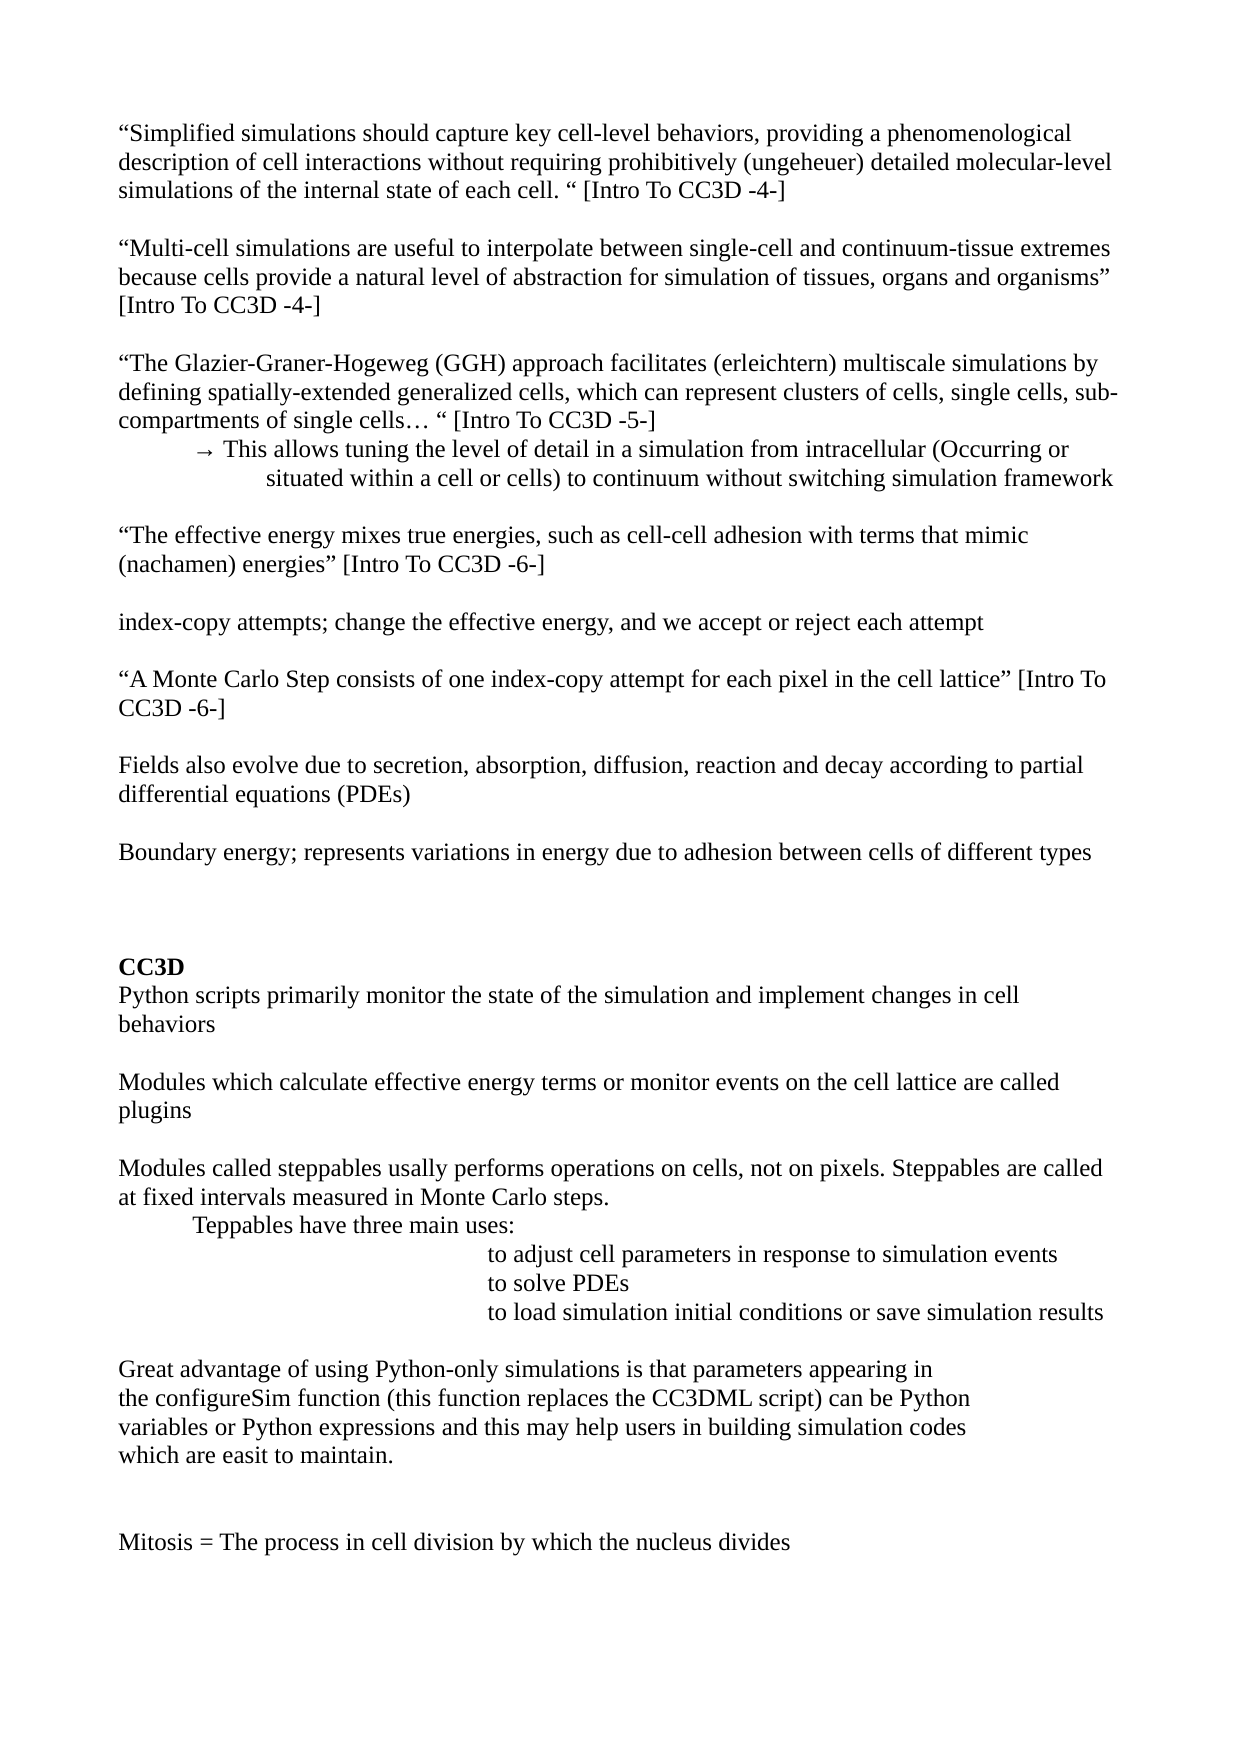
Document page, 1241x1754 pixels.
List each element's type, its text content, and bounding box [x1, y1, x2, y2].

text Boundary energy; represents variations in energy due to adhesion between cells of different types [118, 837, 1122, 866]
text Mitosis = The process in cell division by which the nucleus divides [118, 1527, 1122, 1556]
text “The effective energy mixes true energies, such as cell-cell adhesion with terms that mimic (nachamen) energies” [Intro To CC3D -6-] [118, 521, 1122, 578]
text index-copy attempts; change the effective energy, and we accept or reject each attempt [118, 607, 1122, 636]
text to adjust cell parameters in response to simulation events [118, 1239, 1122, 1268]
text Modules which calculate effective energy terms or monitor events on the cell lattice are called plugins [118, 1067, 1122, 1124]
text “Multi-cell simulations are useful to interpolate between single-cell and continuum-tissue extremes because cells provide a natural level of abstraction for simulation of tissues, organs and organisms” [Intro To CC3D -4-] [118, 233, 1122, 319]
text CC3D [118, 952, 1122, 981]
text “A Monte Carlo Step consists of one index-copy attempt for each pixel in the cell lattice” [Intro To CC3D -6-] [118, 664, 1122, 722]
text to load simulation initial conditions or save simulation results [118, 1297, 1122, 1326]
text which are easit to maintain. [118, 1441, 1122, 1469]
text Modules called steppables usally performs operations on cells, not on pixels. Steppables are called at fixed intervals measured in Monte Carlo steps. [118, 1153, 1122, 1211]
text the configureSim function (this function replaces the CC3DML script) can be Python [118, 1383, 1122, 1412]
text Great advantage of using Python-only simulations is that parameters appearing in [118, 1354, 1122, 1383]
text “The Glazier-Graner-Hogeweg (GGH) approach facilitates (erleichtern) multiscale simulations by defining spatially-extended generalized cells, which can represent clusters of cells, single cells, sub-compartments of single cells… “ [Intro To CC3D -5-] [118, 348, 1122, 434]
text Teppables have three main uses: [118, 1211, 1122, 1239]
text to solve PDEs [118, 1268, 1122, 1297]
text variables or Python expressions and this may help users in building simulation codes [118, 1412, 1122, 1441]
text “Simplified simulations should capture key cell-level behaviors, providing a phenomenological description of cell interactions without requiring prohibitively (ungeheuer) detailed molecular-level simulations of the internal state of each cell. “ [Intro To CC3D -4-] [118, 118, 1122, 204]
text → This allows tuning the level of detail in a simulation from intracellular (Occurring or situated within a cell or cells) to continuum without switching simulation framework [118, 434, 1122, 492]
text Fields also evolve due to secretion, absorption, diffusion, reaction and decay according to partial differential equations (PDEs) [118, 751, 1122, 808]
text Python scripts primarily monitor the state of the simulation and implement changes in cell behaviors [118, 981, 1122, 1038]
